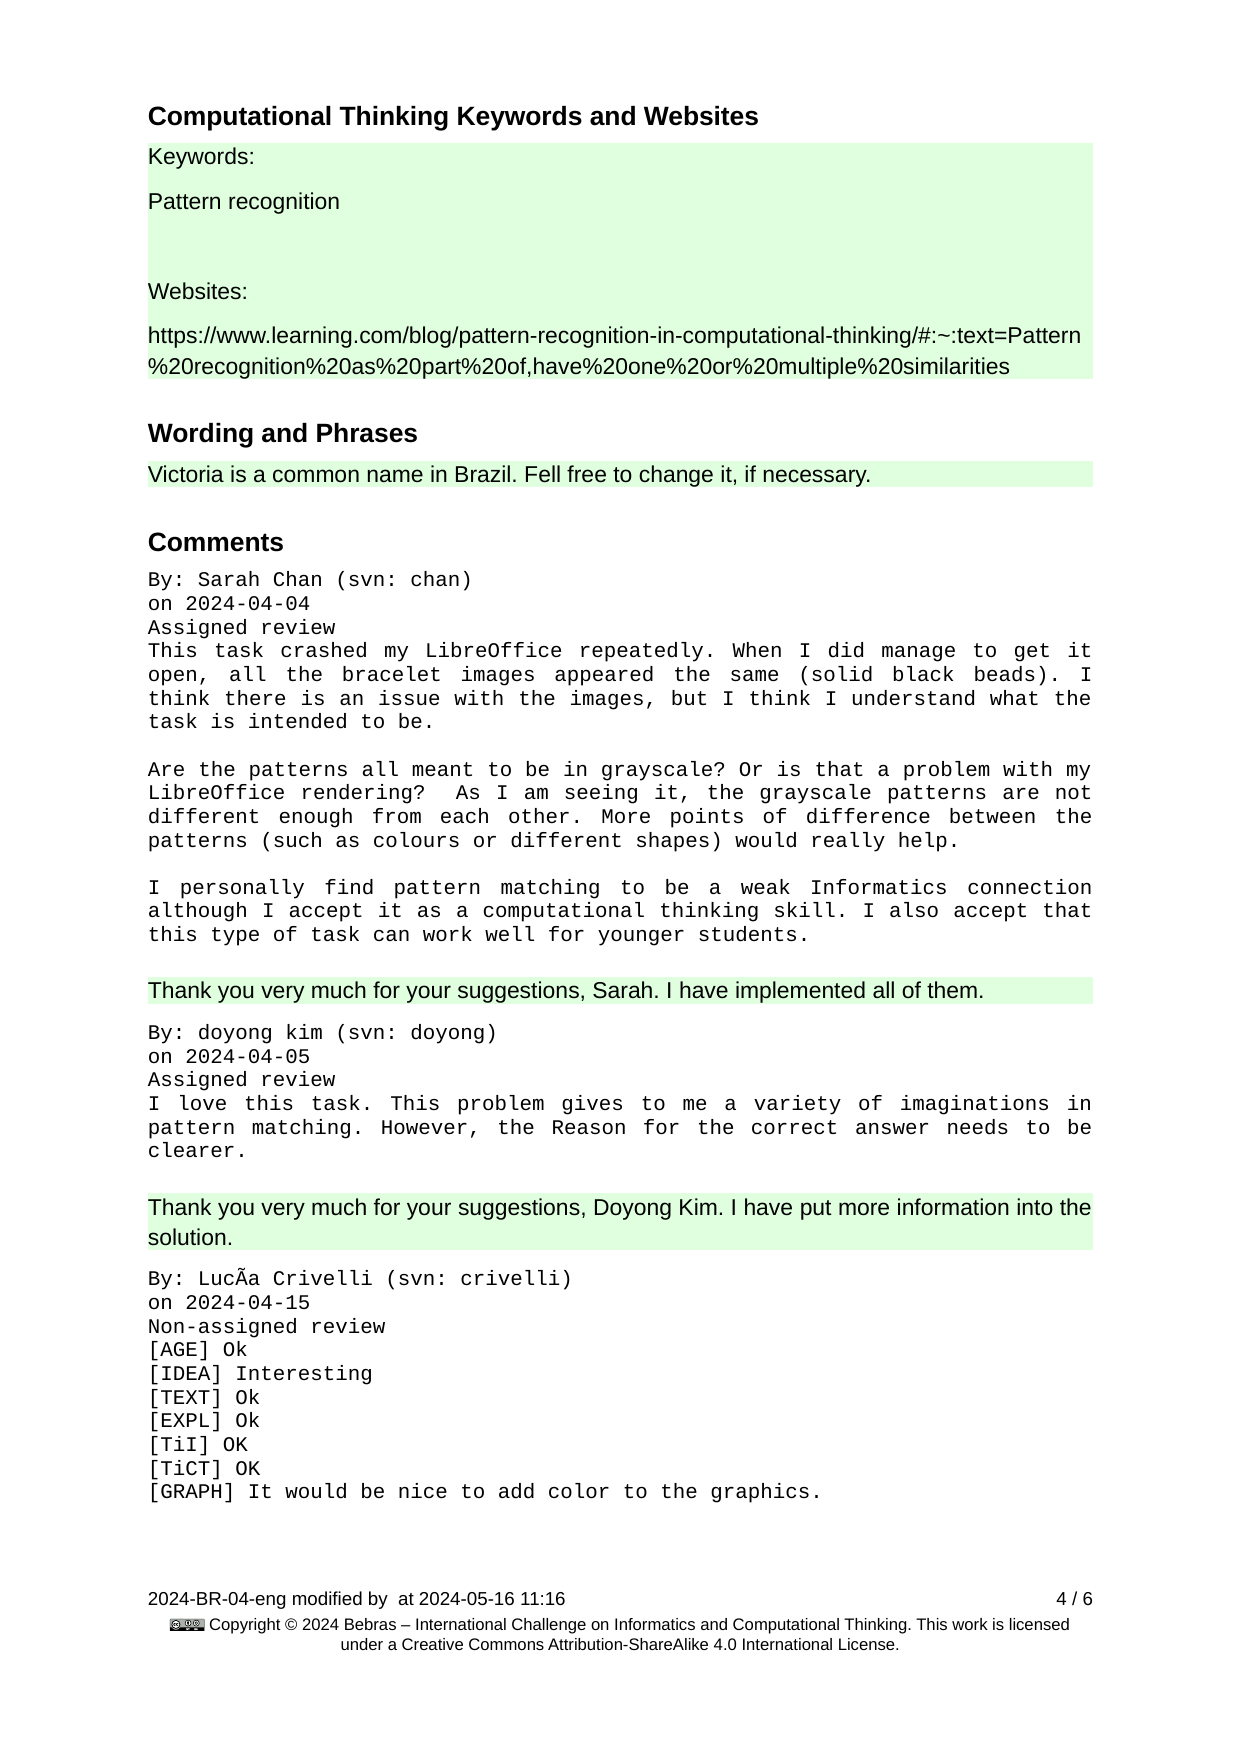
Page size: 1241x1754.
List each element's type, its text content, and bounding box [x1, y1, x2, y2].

subtitle Wording and Phrases [148, 418, 1093, 448]
text By: doyong kim (svn: doyong) [148, 1022, 1093, 1046]
text Are the patterns all meant to be in grayscale? Or is that a problem with my LibreOffice rendering? As I am seeing it, the grayscale patterns are not different enough from each other. More points of difference between the patterns (such as colours or different shapes) would really help. [148, 759, 1093, 853]
text [TEXT] Ok [148, 1387, 1093, 1410]
text Thank you very much for your suggestions, Doyong Kim. I have put more information into the solution. [148, 1193, 1093, 1250]
text on 2024-04-04 [148, 593, 1093, 617]
text on 2024-04-15 [148, 1292, 1093, 1316]
text Pattern recognition [148, 188, 1093, 214]
text [TiCT] OK [148, 1458, 1093, 1481]
text Victoria is a common name in Brazil. Fell free to change it, if necessary. [148, 461, 1093, 487]
text [EXPL] Ok [148, 1410, 1093, 1434]
text https://www.learning.com/blog/pattern-recognition-in-computational-thinking/#:~:text=Pattern%20recognition%20as%20part%20of,have%20one%20or%20multiple%20similarities [148, 322, 1093, 379]
subtitle Computational Thinking Keywords and Websites [148, 100, 1093, 131]
subtitle Comments [148, 527, 1093, 557]
text Assigned review [148, 1069, 1093, 1093]
text By: Sarah Chan (svn: chan) [148, 569, 1093, 593]
text [GRAPH] It would be nice to add color to the graphics. [148, 1481, 1093, 1505]
text [AGE] Ok [148, 1339, 1093, 1363]
text I personally find pattern matching to be a weak Informatics connection although I accept it as a computational thinking skill. I also accept that this type of task can work well for younger students. [148, 877, 1093, 948]
text Assigned review [148, 617, 1093, 640]
text Thank you very much for your suggestions, Sarah. I have implemented all of them. [148, 977, 1093, 1004]
text I love this task. This problem gives to me a variety of imaginations in pattern matching. However, the Reason for the correct answer needs to be clearer. [148, 1093, 1093, 1164]
text on 2024-04-05 [148, 1046, 1093, 1069]
text This task crashed my LibreOffice repeatedly. When I did manage to get it open, all the bracelet images appeared the same (solid black beads). I think there is an issue with the images, but I think I understand what the task is intended to be. [148, 640, 1093, 735]
text [TiI] OK [148, 1434, 1093, 1458]
text Keywords: [148, 143, 1093, 169]
text By: LucÃ­a Crivelli (svn: crivelli) [148, 1268, 1093, 1292]
text [IDEA] Interesting [148, 1363, 1093, 1387]
text Non-assigned review [148, 1316, 1093, 1339]
text Websites: [148, 278, 1093, 304]
